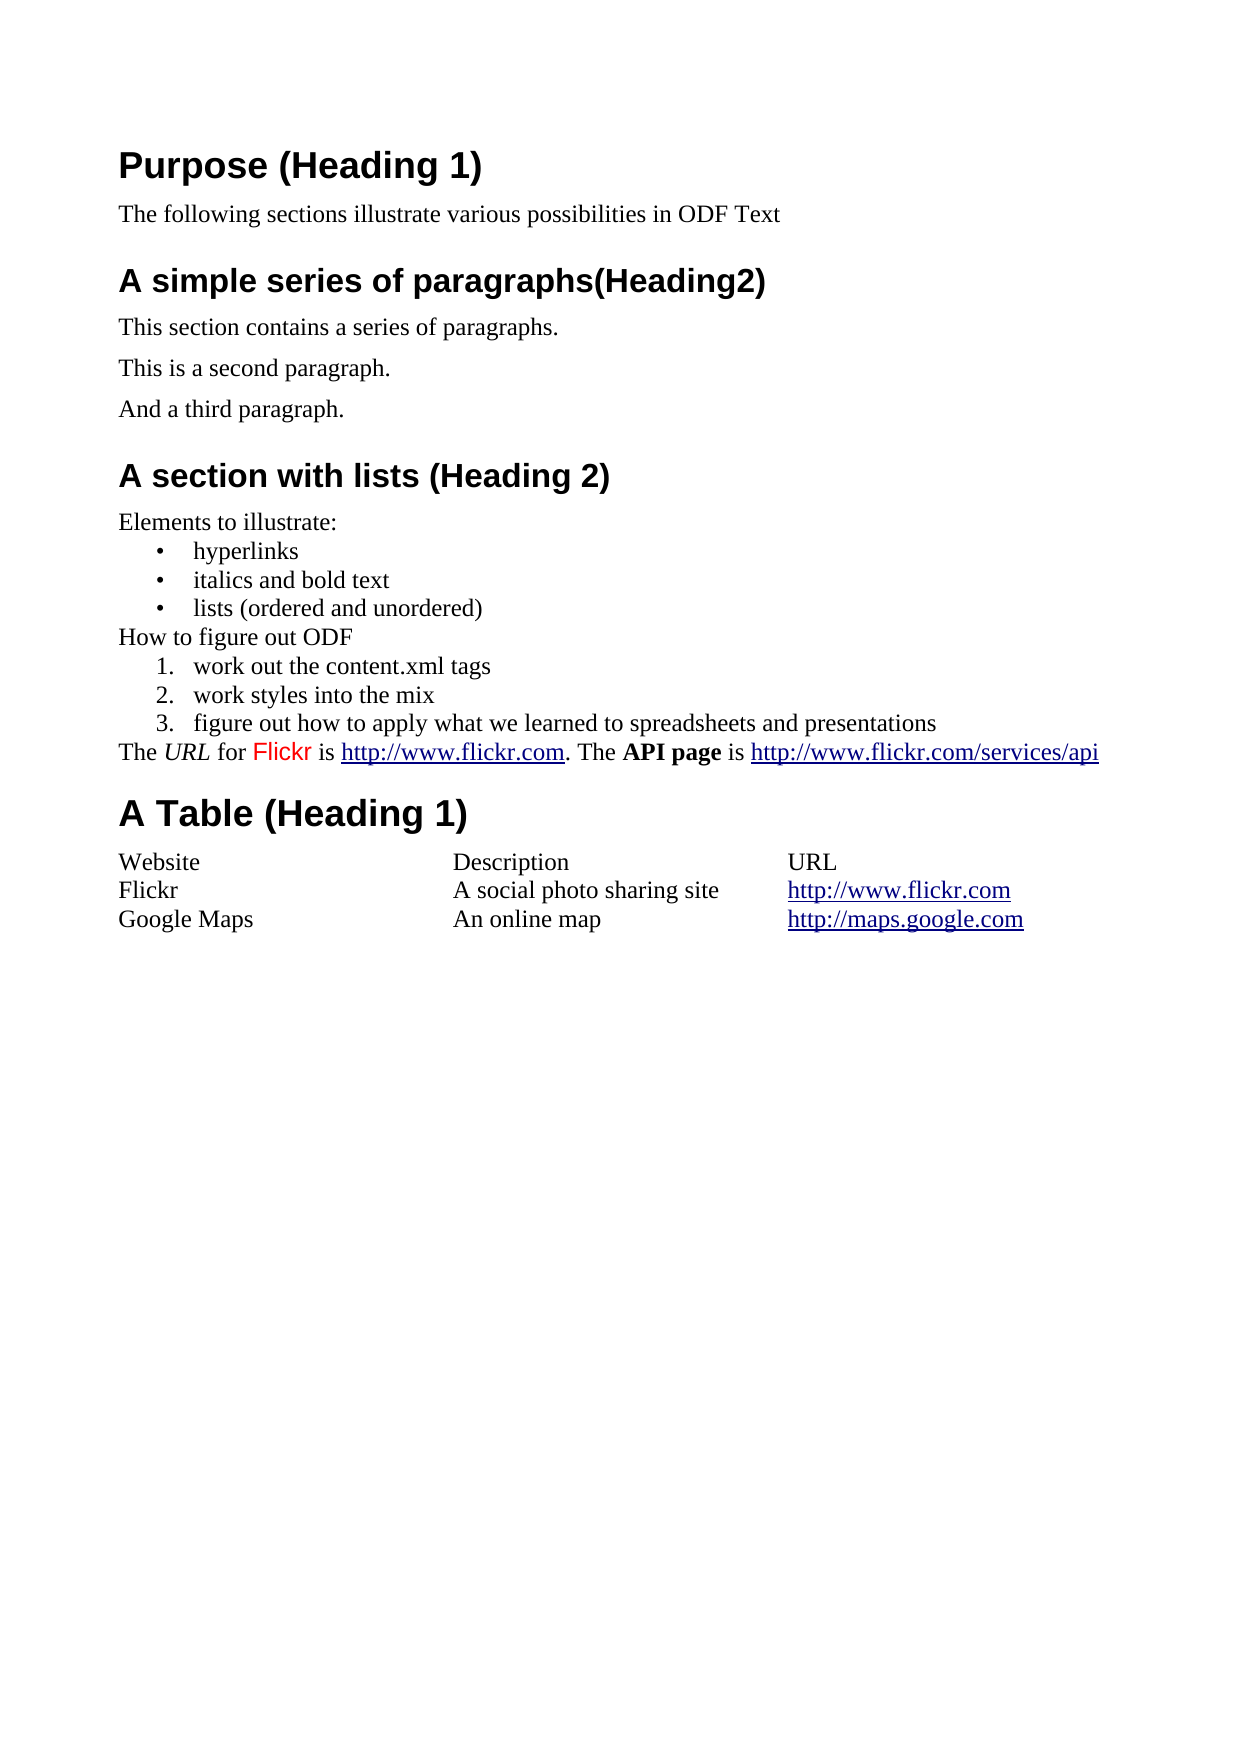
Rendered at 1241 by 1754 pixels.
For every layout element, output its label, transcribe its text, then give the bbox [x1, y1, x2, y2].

subtitle A section with lists (Heading 2) [118, 341, 1122, 369]
table_cell http://maps.google.com [788, 715, 1122, 743]
subtitle Purpose (Heading 1) [118, 118, 1122, 147]
list figure out how to apply what we learned to spreadsheets and presentations [156, 571, 1122, 599]
list work styles into the mix [156, 542, 1122, 571]
subtitle A simple series of paragraphs(Heading2) [118, 188, 1122, 217]
text This is a second paragraph. [118, 258, 1122, 287]
table_header Website [118, 657, 453, 686]
table_cell Google Maps [118, 715, 453, 743]
list lists (ordered and unordered) [156, 456, 1122, 484]
list hyperlinks [156, 398, 1122, 427]
list work out the content.xml tags [156, 513, 1122, 542]
subtitle A Table (Heading 1) [118, 628, 1122, 657]
table_cell A social photo sharing site [453, 686, 787, 714]
table_cell Flickr [118, 686, 453, 714]
table_cell An online map [453, 715, 787, 743]
table_cell http://www.flickr.com [788, 686, 1122, 714]
text How to figure out ODF [118, 484, 1122, 513]
list italics and bold text [156, 427, 1122, 456]
table_header Description [453, 657, 787, 686]
text Elements to illustrate: [118, 369, 1122, 398]
text The following sections illustrate various possibilities in ODF Text [118, 147, 1122, 176]
table_header URL [788, 657, 1122, 686]
text And a third paragraph. [118, 299, 1122, 328]
text This section contains a series of paragraphs. [118, 217, 1122, 246]
text The URL for Flickr is http://www.flickr.com. The API page is http://www.flickr.com/services/api [118, 599, 1122, 628]
